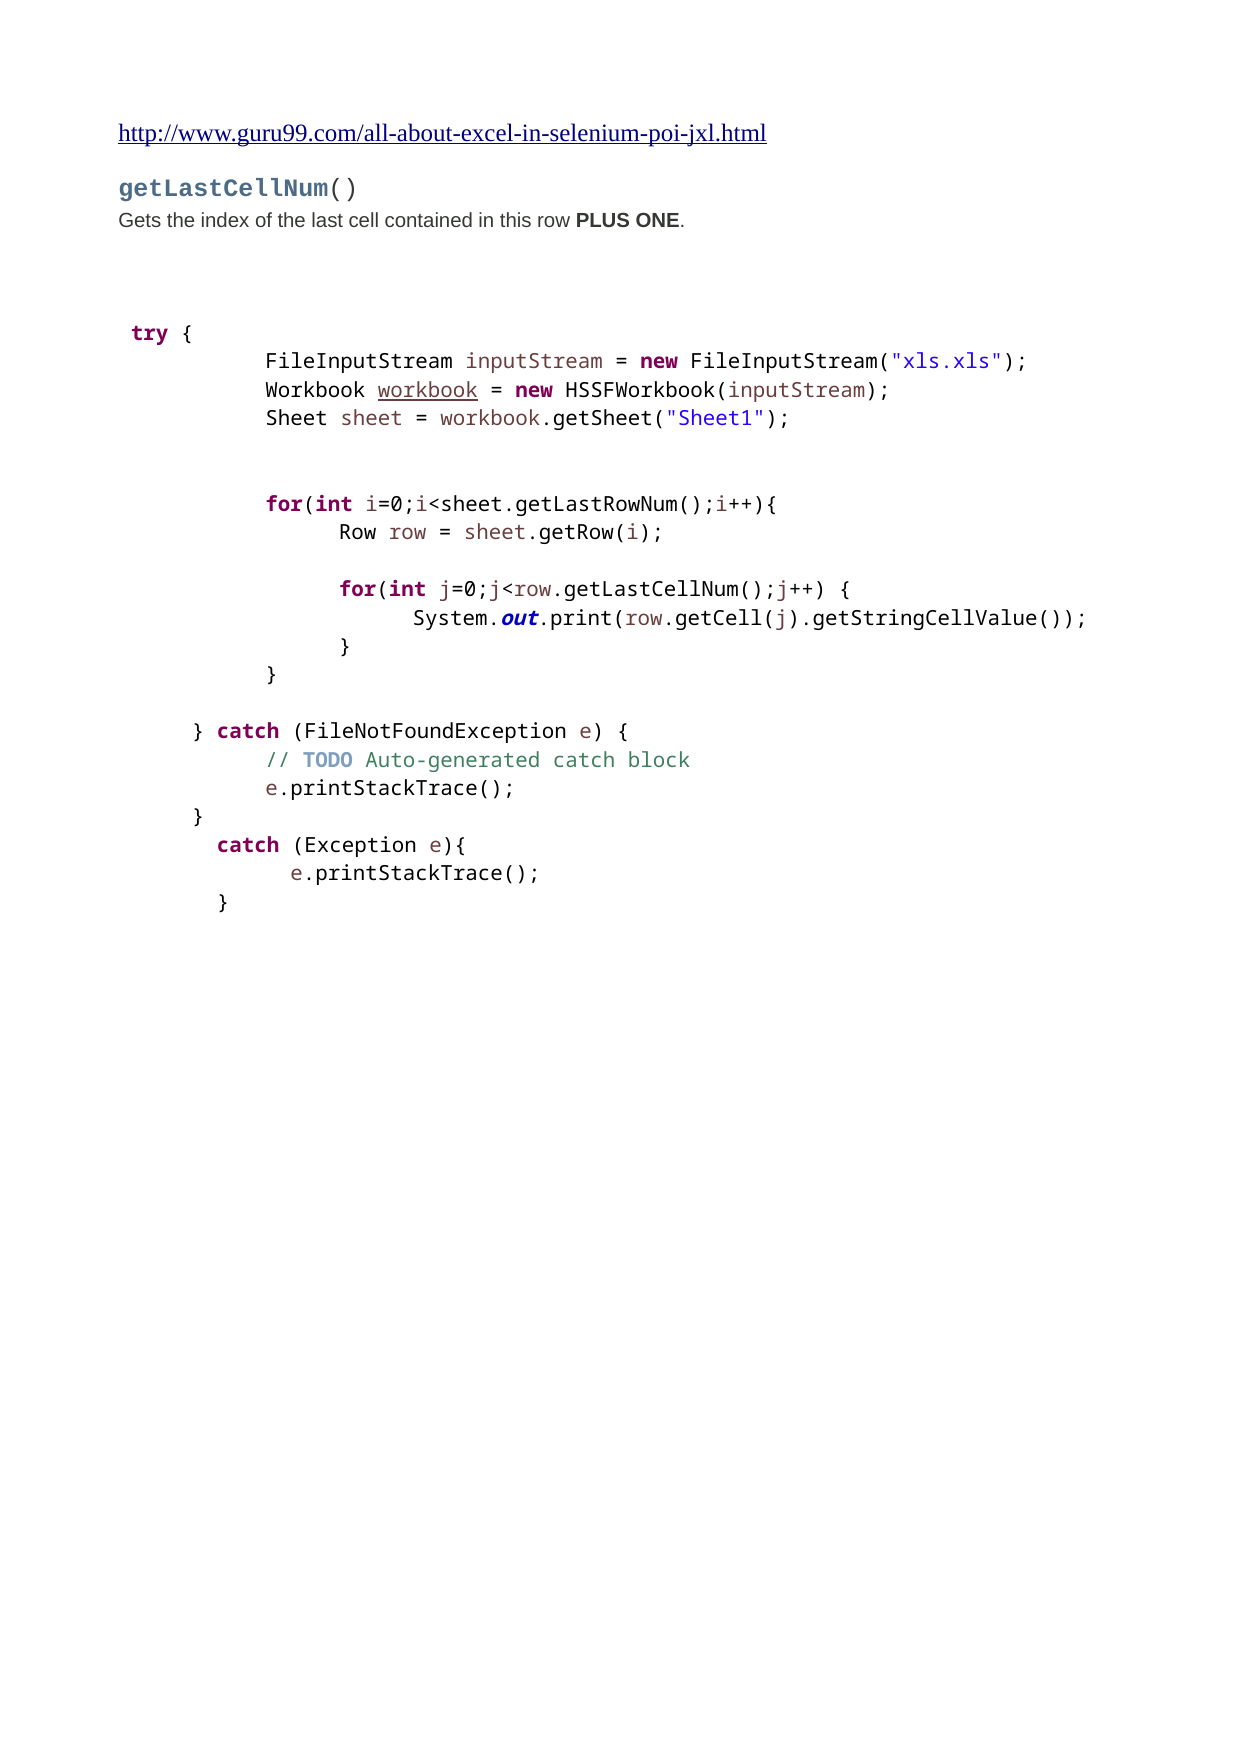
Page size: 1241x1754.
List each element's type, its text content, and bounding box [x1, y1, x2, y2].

text getLastCellNum() [118, 176, 1122, 204]
text try { [118, 318, 1122, 347]
text Gets the index of the last cell contained in this row PLUS ONE. [118, 209, 1122, 232]
text e.printStackTrace(); [118, 773, 1122, 802]
text } [118, 659, 1122, 688]
text } [118, 631, 1122, 659]
text Row row = sheet.getRow(i); [118, 517, 1122, 546]
text for(int i=0;i<sheet.getLastRowNum();i++){ [118, 489, 1122, 517]
text } [118, 887, 1122, 915]
text // TODO Auto-generated catch block [118, 745, 1122, 773]
text catch (Exception e){ [118, 830, 1122, 858]
text } [118, 802, 1122, 830]
text http://www.guru99.com/all-about-excel-in-selenium-poi-jxl.html [118, 118, 1122, 147]
text for(int j=0;j<row.getLastCellNum();j++) { [118, 574, 1122, 603]
text } catch (FileNotFoundException e) { [118, 716, 1122, 745]
text Sheet sheet = workbook.getSheet("Sheet1"); [118, 403, 1122, 432]
text Workbook workbook = new HSSFWorkbook(inputStream); [118, 375, 1122, 403]
text e.printStackTrace(); [118, 858, 1122, 887]
text FileInputStream inputStream = new FileInputStream("xls.xls"); [118, 347, 1122, 375]
text System.out.print(row.getCell(j).getStringCellValue()); [118, 603, 1122, 631]
